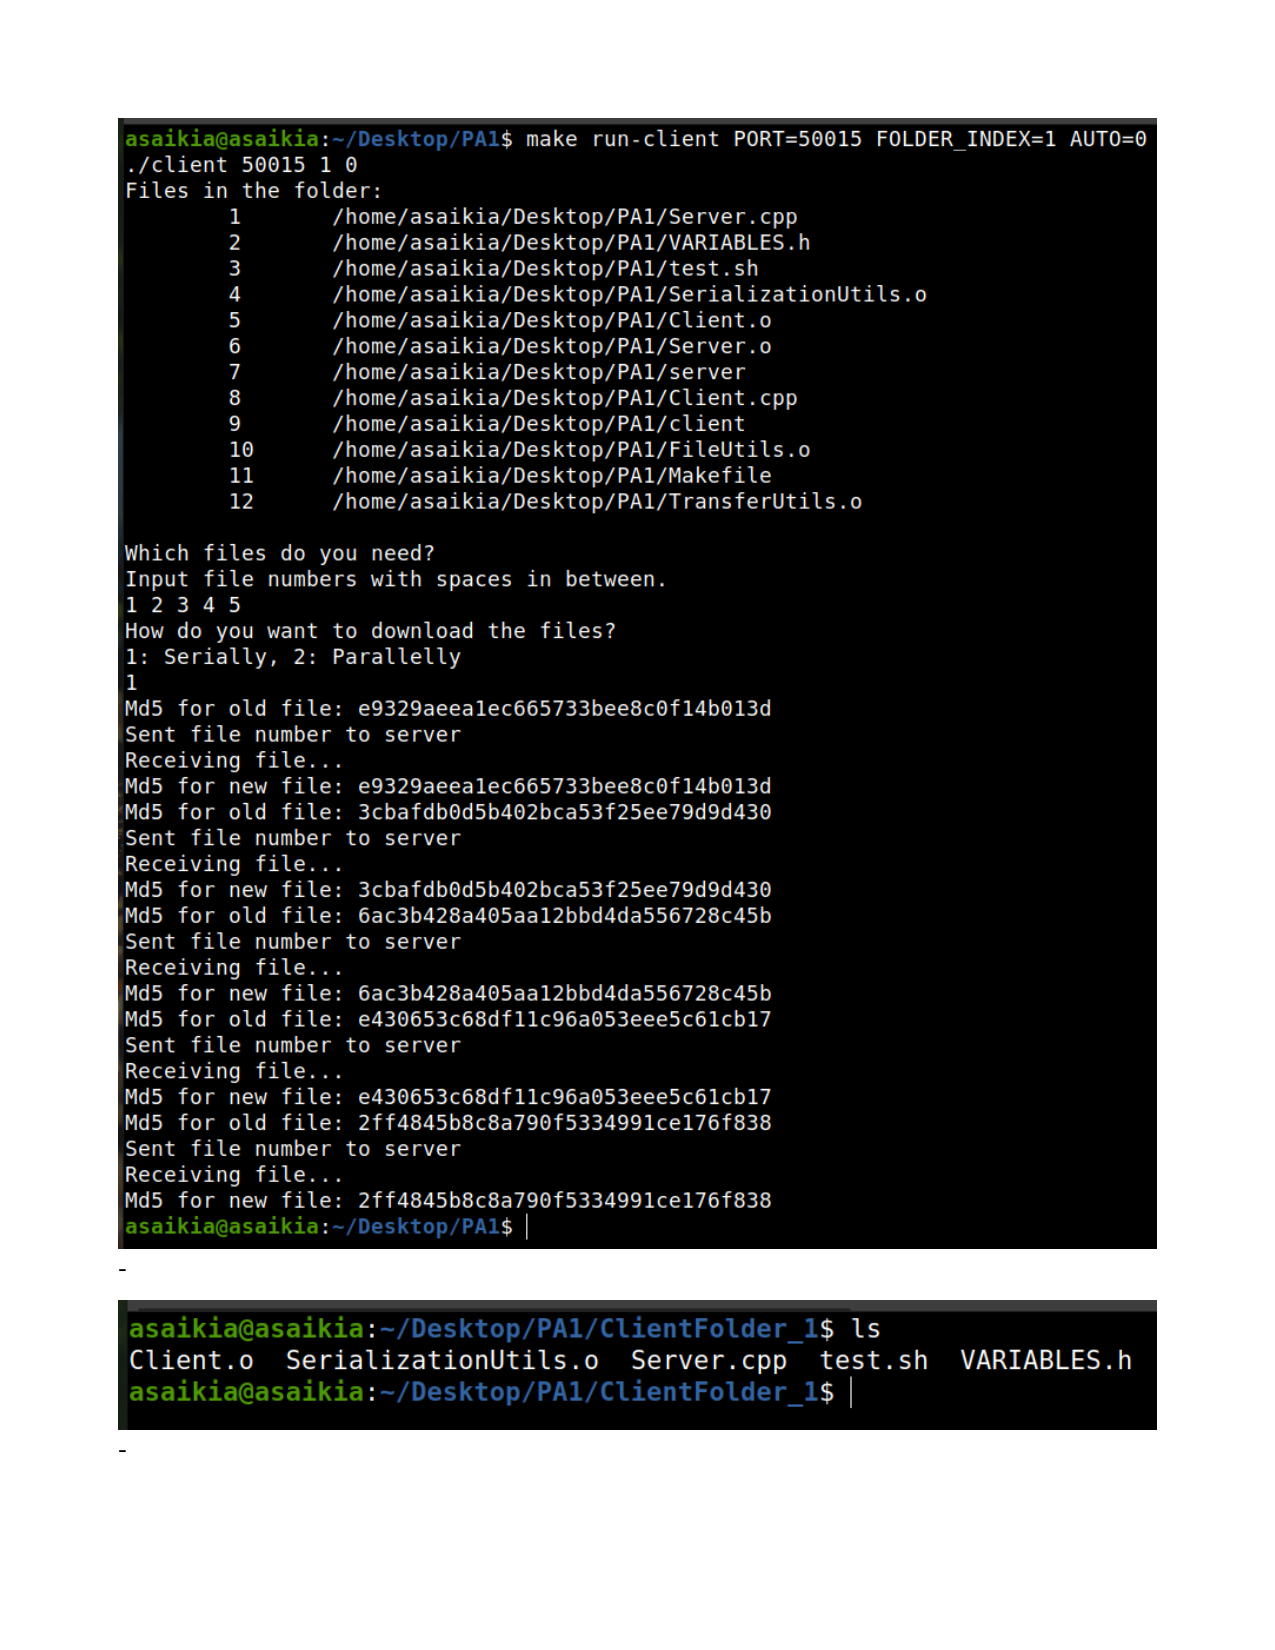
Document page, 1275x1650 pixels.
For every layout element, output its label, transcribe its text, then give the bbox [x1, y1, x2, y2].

picture [118, 118, 1157, 1249]
text - [118, 1249, 1157, 1282]
picture [118, 1300, 1157, 1430]
text - [118, 1430, 1157, 1462]
